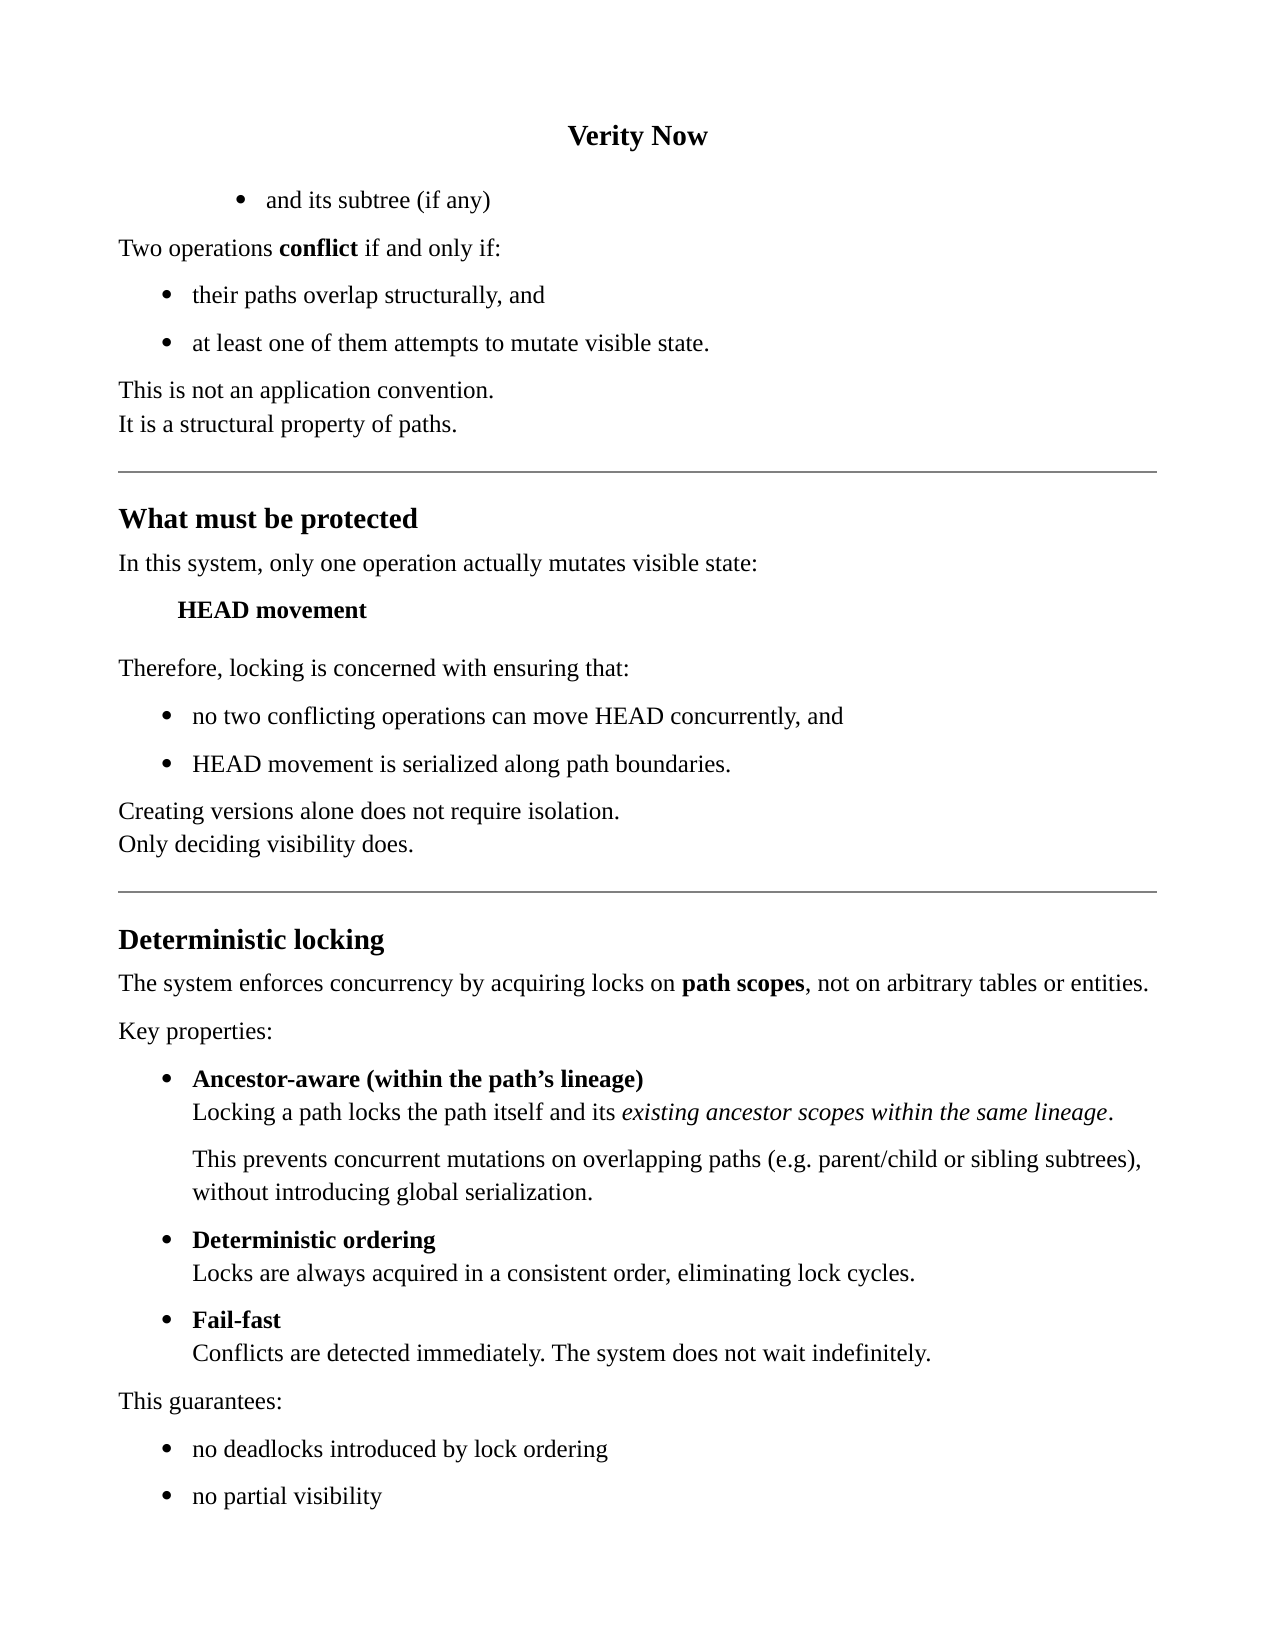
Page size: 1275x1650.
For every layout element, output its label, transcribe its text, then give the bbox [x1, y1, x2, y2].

text In this system, only one operation actually mutates visible state: [118, 548, 1157, 576]
list no partial visibility [162, 1481, 1157, 1510]
list Ancestor-aware (within the path’s lineage) Locking a path locks the path itself and its existing ancestor scopes within the same lineage. [162, 1064, 1157, 1125]
text This is not an application convention. It is a structural property of paths. [118, 376, 1157, 437]
subtitle What must be protected [118, 502, 1157, 535]
list their paths overlap structurally, and [162, 280, 1157, 309]
text Therefore, locking is concerned with ensuring that: [118, 653, 1157, 682]
subtitle Deterministic locking [118, 922, 1157, 956]
text Creating versions alone does not require isolation. Only deciding visibility does. [118, 796, 1157, 858]
text Key properties: [118, 1016, 1157, 1045]
list no two conflicting operations can move HEAD concurrently, and [162, 701, 1157, 730]
list at least one of them attempts to mutate visible state. [162, 328, 1157, 357]
list Fail-fast Conflicts are detected immediately. The system does not wait indefinitely. [162, 1306, 1157, 1367]
text Two operations conflict if and only if: [118, 233, 1157, 262]
list HEAD movement is serialized along path boundaries. [162, 749, 1157, 777]
text The system enforces concurrency by acquiring locks on path scopes, not on arbitrary tables or entities. [118, 968, 1157, 997]
text This guarantees: [118, 1386, 1157, 1415]
text HEAD movement [177, 595, 1098, 624]
list Deterministic ordering Locks are always acquired in a consistent order, eliminating lock cycles. [162, 1225, 1157, 1287]
list no deadlocks introduced by lock ordering [162, 1434, 1157, 1462]
text This prevents concurrent mutations on overlapping paths (e.g. parent/child or sibling subtrees), without introducing global serialization. [118, 1144, 1157, 1206]
list and its subtree (if any) [236, 185, 1157, 214]
